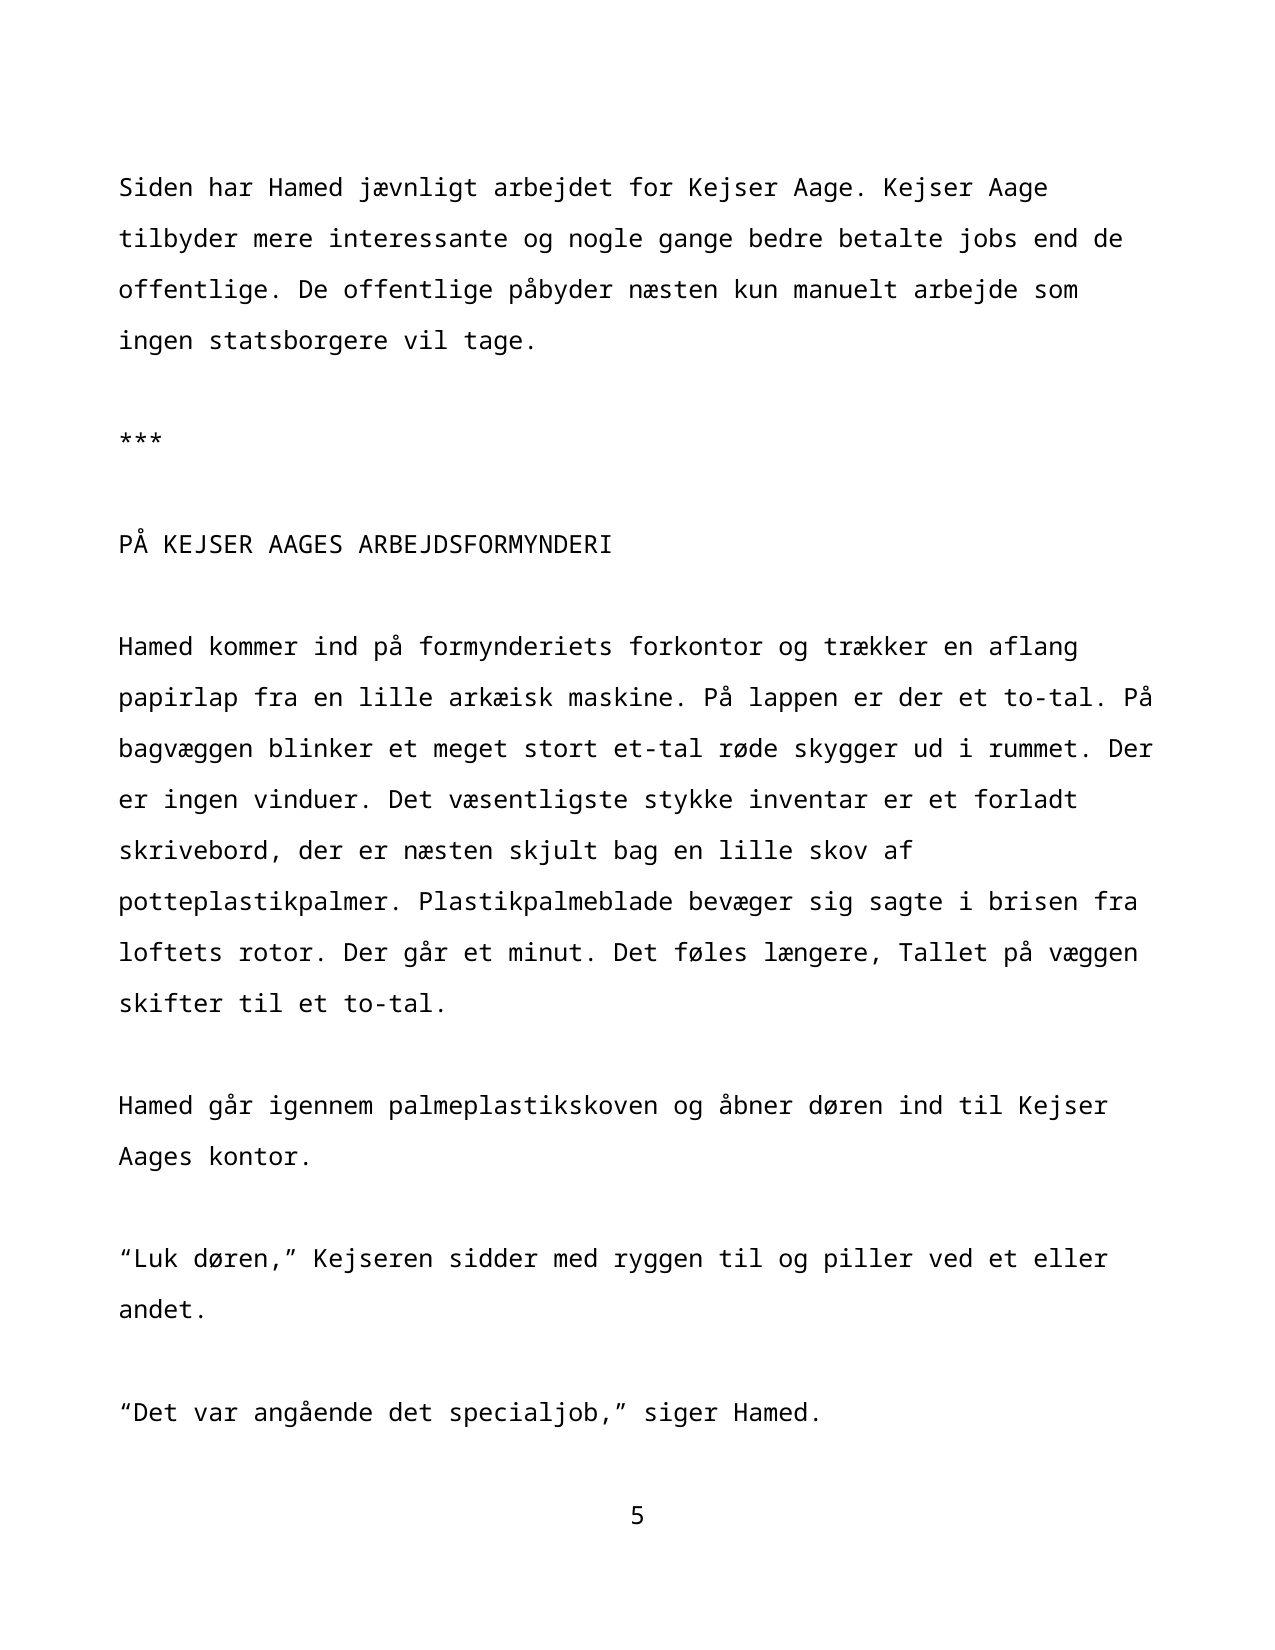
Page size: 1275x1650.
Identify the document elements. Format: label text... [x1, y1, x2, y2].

text “Det var angående det specialjob,” siger Hamed. [118, 1394, 1157, 1428]
text Hamed går igennem palmeplastikskoven og åbner døren ind til Kejser Aages kontor. [118, 1088, 1157, 1173]
text *** [118, 424, 1157, 458]
text Hamed kommer ind på formynderiets forkontor og trækker en aflang papirlap fra en lille arkæisk maskine. På lappen er der et to-tal. På bagvæggen blinker et meget stort et-tal røde skygger ud i rummet. Der er ingen vinduer. Det væsentligste stykke inventar er et forladt skrivebord, der er næsten skjult bag en lille skov af potteplastikpalmer. Plastikpalmeblade bevæger sig sagte i brisen fra loftets rotor. Der går et minut. Det føles længere, Tallet på væggen skifter til et to-tal. [118, 628, 1157, 1020]
text PÅ KEJSER AAGES ARBEJDSFORMYNDERI [118, 526, 1157, 561]
text Siden har Hamed jævnligt arbejdet for Kejser Aage. Kejser Aage tilbyder mere interessante og nogle gange bedre betalte jobs end de offentlige. De offentlige påbyder næsten kun manuelt arbejde som ingen statsborgere vil tage. [118, 169, 1157, 356]
text “Luk døren,” Kejseren sidder med ryggen til og piller ved et eller andet. [118, 1241, 1157, 1326]
